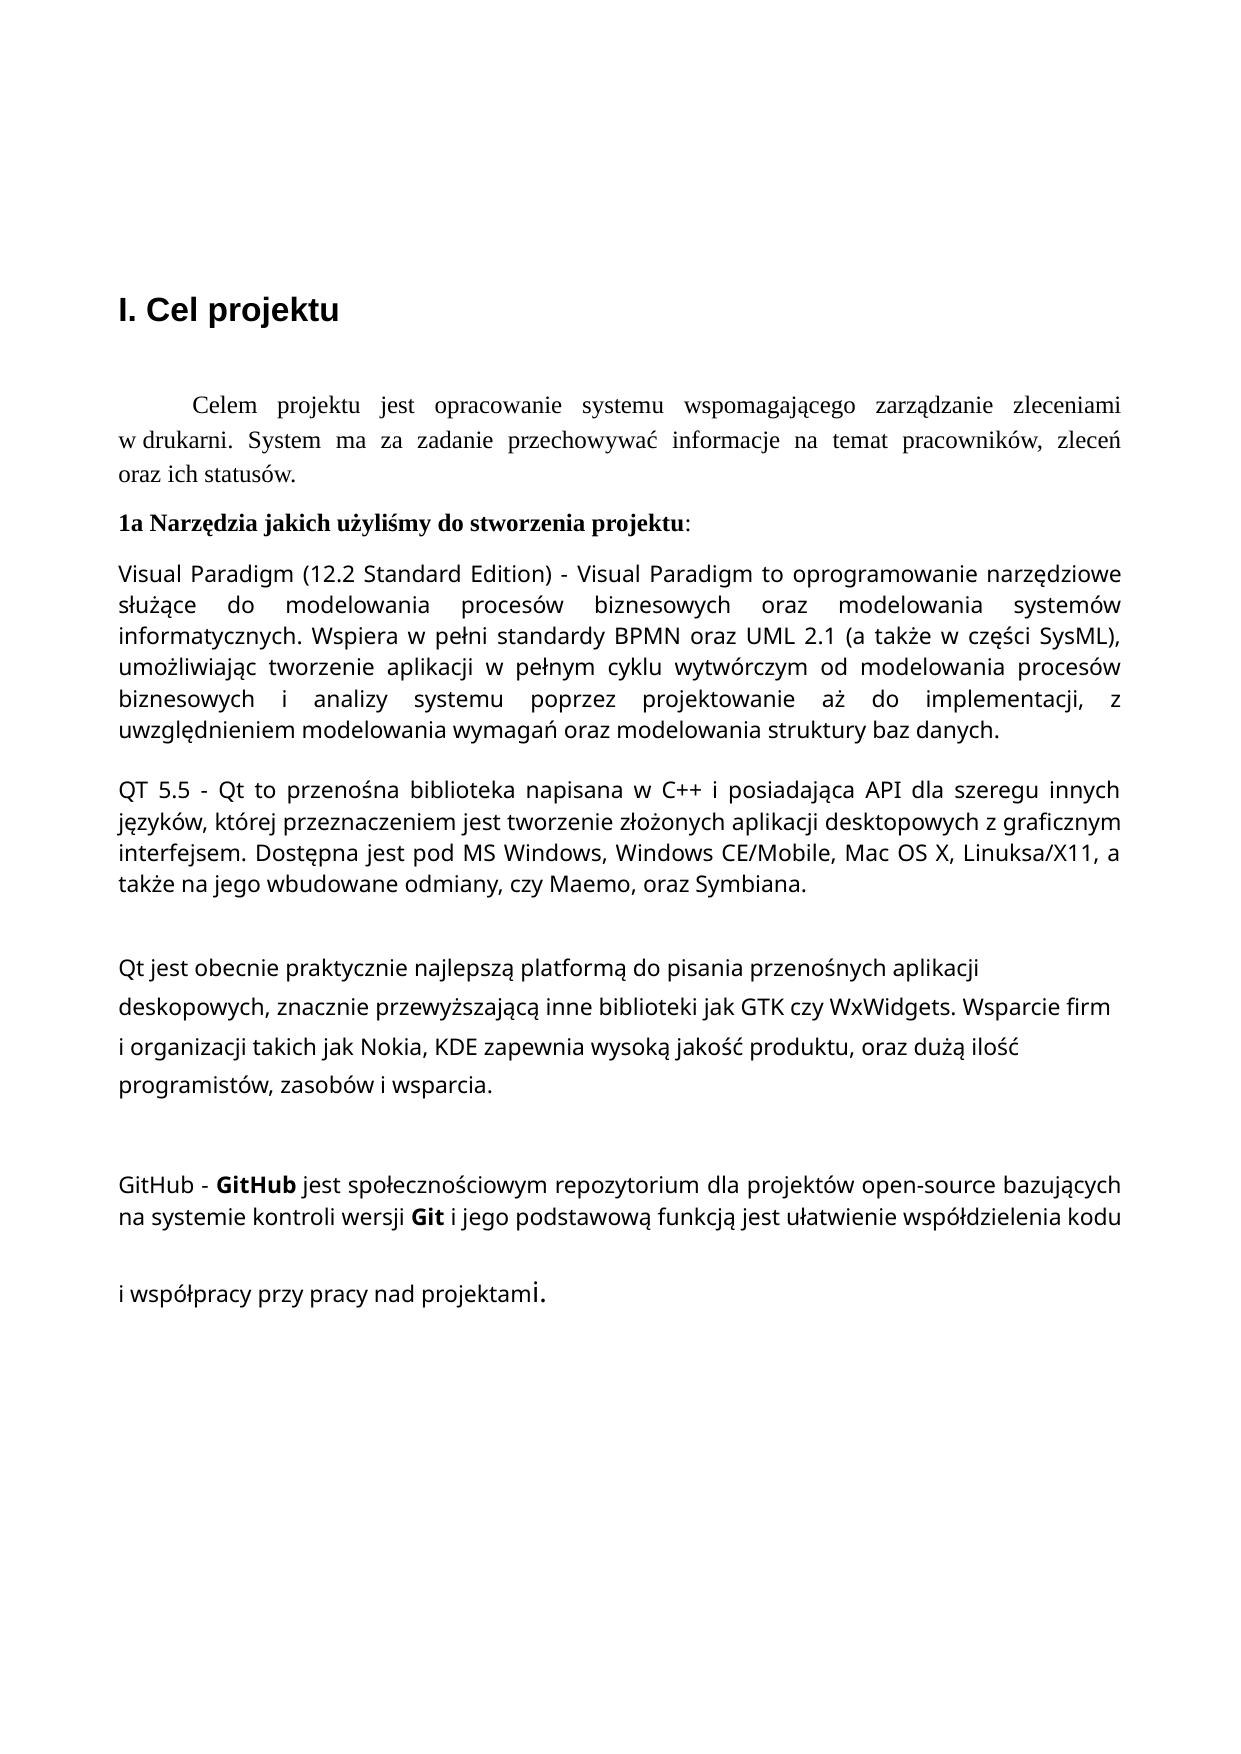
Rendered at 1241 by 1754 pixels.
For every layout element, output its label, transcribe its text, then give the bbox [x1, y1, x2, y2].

text Qt jest obecnie praktycznie najlepszą platformą do pisania przenośnych aplikacji deskopowych, znacznie przewyższającą inne biblioteki jak GTK czy WxWidgets. Wsparcie firm i organizacji takich jak Nokia, KDE zapewnia wysoką jakość produktu, oraz dużą ilość programistów, zasobów i wsparcia. [118, 944, 1122, 1101]
text GitHub - GitHub jest społecznościowym repozytorium dla projektów open-source bazujących na systemie kontroli wersji Git i jego podstawową funkcją jest ułatwienie współdzielenia kodu i współpracy przy pracy nad projektami. [118, 1169, 1122, 1322]
text 1a Narzędzia jakich użyliśmy do stworzenia projektu: [118, 508, 1122, 537]
text QT 5.5 - Qt to przenośna biblioteka napisana w C++ i posiadająca API dla szeregu innych języków, której przeznaczeniem jest tworzenie złożonych aplikacji desktopowych z graficznym interfejsem. Dostępna jest pod MS Windows, Windows CE/Mobile, Mac OS X, Linuksa/X11, a także na jego wbudowane odmiany, czy Maemo, oraz Symbiana. [118, 774, 1122, 899]
text Celem projektu jest opracowanie systemu wspomagającego zarządzanie zleceniami w drukarni. System ma za zadanie przechowywać informacje na temat pracowników, zleceń oraz ich statusów. [118, 391, 1122, 488]
text Visual Paradigm (12.2 Standard Edition) - Visual Paradigm to oprogramowanie narzędziowe służące do modelowania procesów biznesowych oraz modelowania systemów informatycznych. Wspiera w pełni standardy BPMN oraz UML 2.1 (a także w części SysML), umożliwiając tworzenie aplikacji w pełnym cyklu wytwórczym od modelowania procesów biznesowych i analizy systemu poprzez projektowanie aż do implementacji, z uwzględnieniem modelowania wymagań oraz modelowania struktury baz danych. [118, 558, 1122, 745]
subtitle I. Cel projektu [118, 290, 1122, 329]
